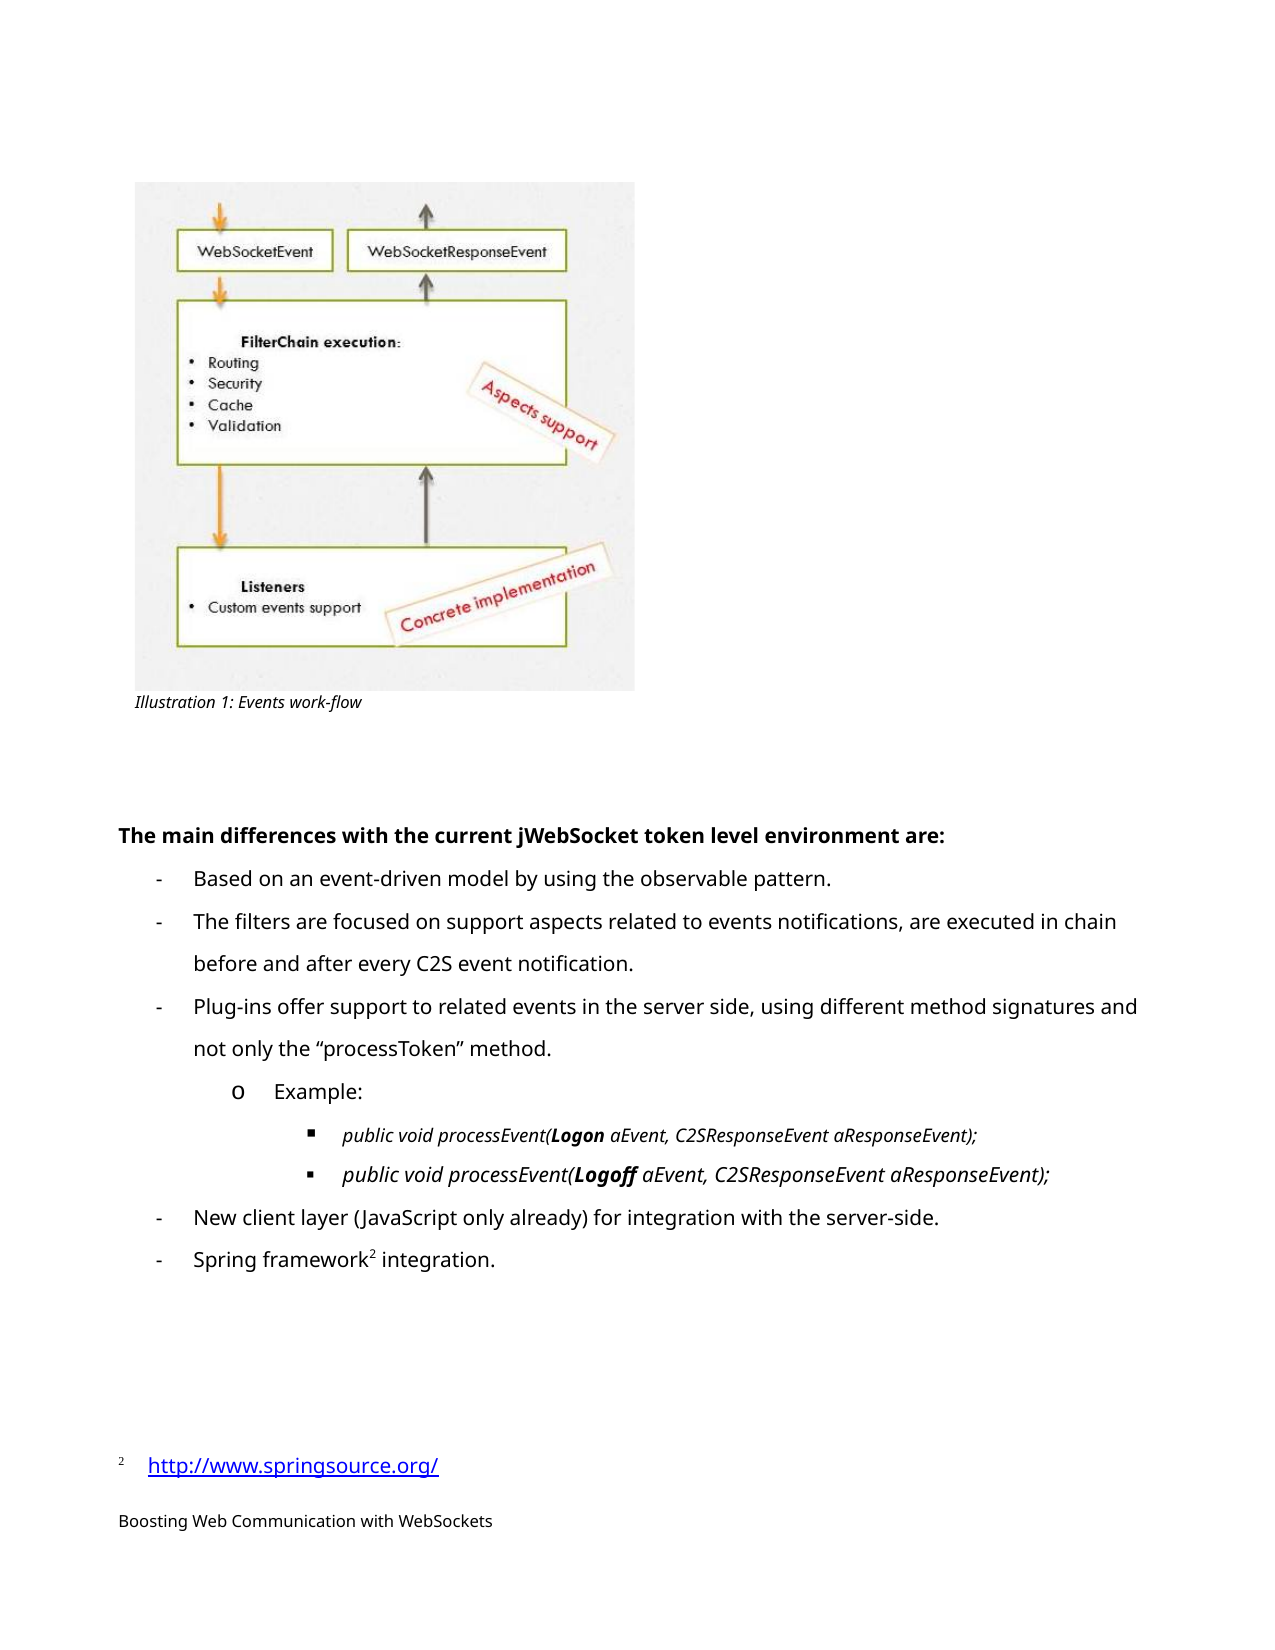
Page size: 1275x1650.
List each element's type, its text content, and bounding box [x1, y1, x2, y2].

list Based on an event-driven model by using the observable pattern. [156, 864, 1157, 893]
list Spring framework integration. [156, 1245, 1157, 1274]
picture [134, 182, 635, 691]
text Illustration 1: Events work-flow [135, 691, 634, 713]
list New client layer (JavaScript only already) for integration with the server-side. [156, 1203, 1157, 1231]
list public void processEvent(Logoff aEvent, C2SResponseEvent aResponseEvent); [305, 1160, 1157, 1188]
list public void processEvent(Logon aEvent, C2SResponseEvent aResponseEvent); [305, 1122, 1157, 1147]
list Example: [231, 1077, 1157, 1107]
text The main differences with the current jWebSocket token level environment are: [118, 822, 1157, 850]
list Plug-ins offer support to related events in the server side, using different method signatures and not only the “processToken” method. [156, 992, 1157, 1063]
list The filters are focused on support aspects related to events notifications, are executed in chain before and after every C2S event notification. [156, 907, 1157, 978]
list http://www.springsource.org/ [118, 1451, 1157, 1480]
